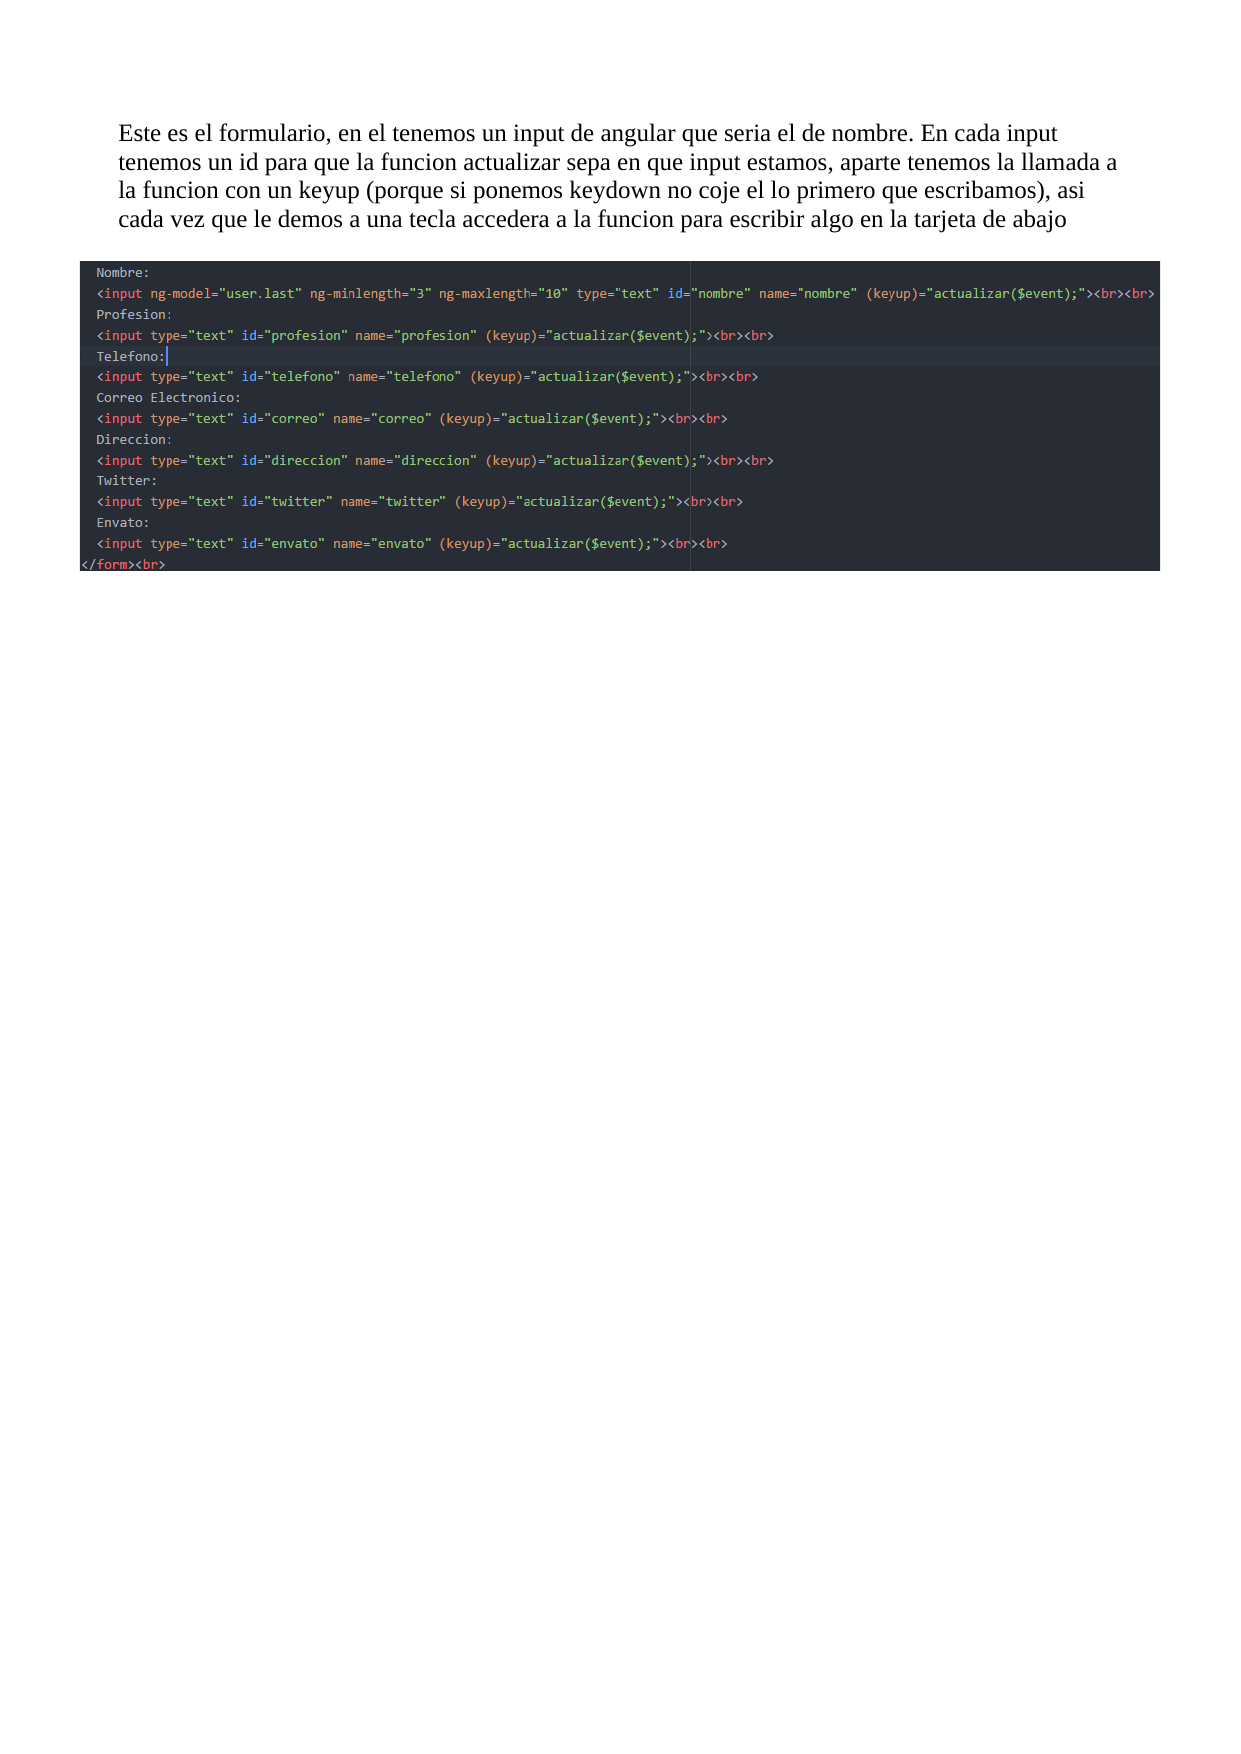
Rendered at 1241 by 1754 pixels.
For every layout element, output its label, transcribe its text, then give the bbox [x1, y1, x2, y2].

picture [79, 261, 1161, 571]
text Este es el formulario, en el tenemos un input de angular que seria el de nombre. En cada input tenemos un id para que la funcion actualizar sepa en que input estamos, aparte tenemos la llamada a la funcion con un keyup (porque si ponemos keydown no coje el lo primero que escribamos), asi cada vez que le demos a una tecla accedera a la funcion para escribir algo en la tarjeta de abajo [118, 118, 1122, 233]
